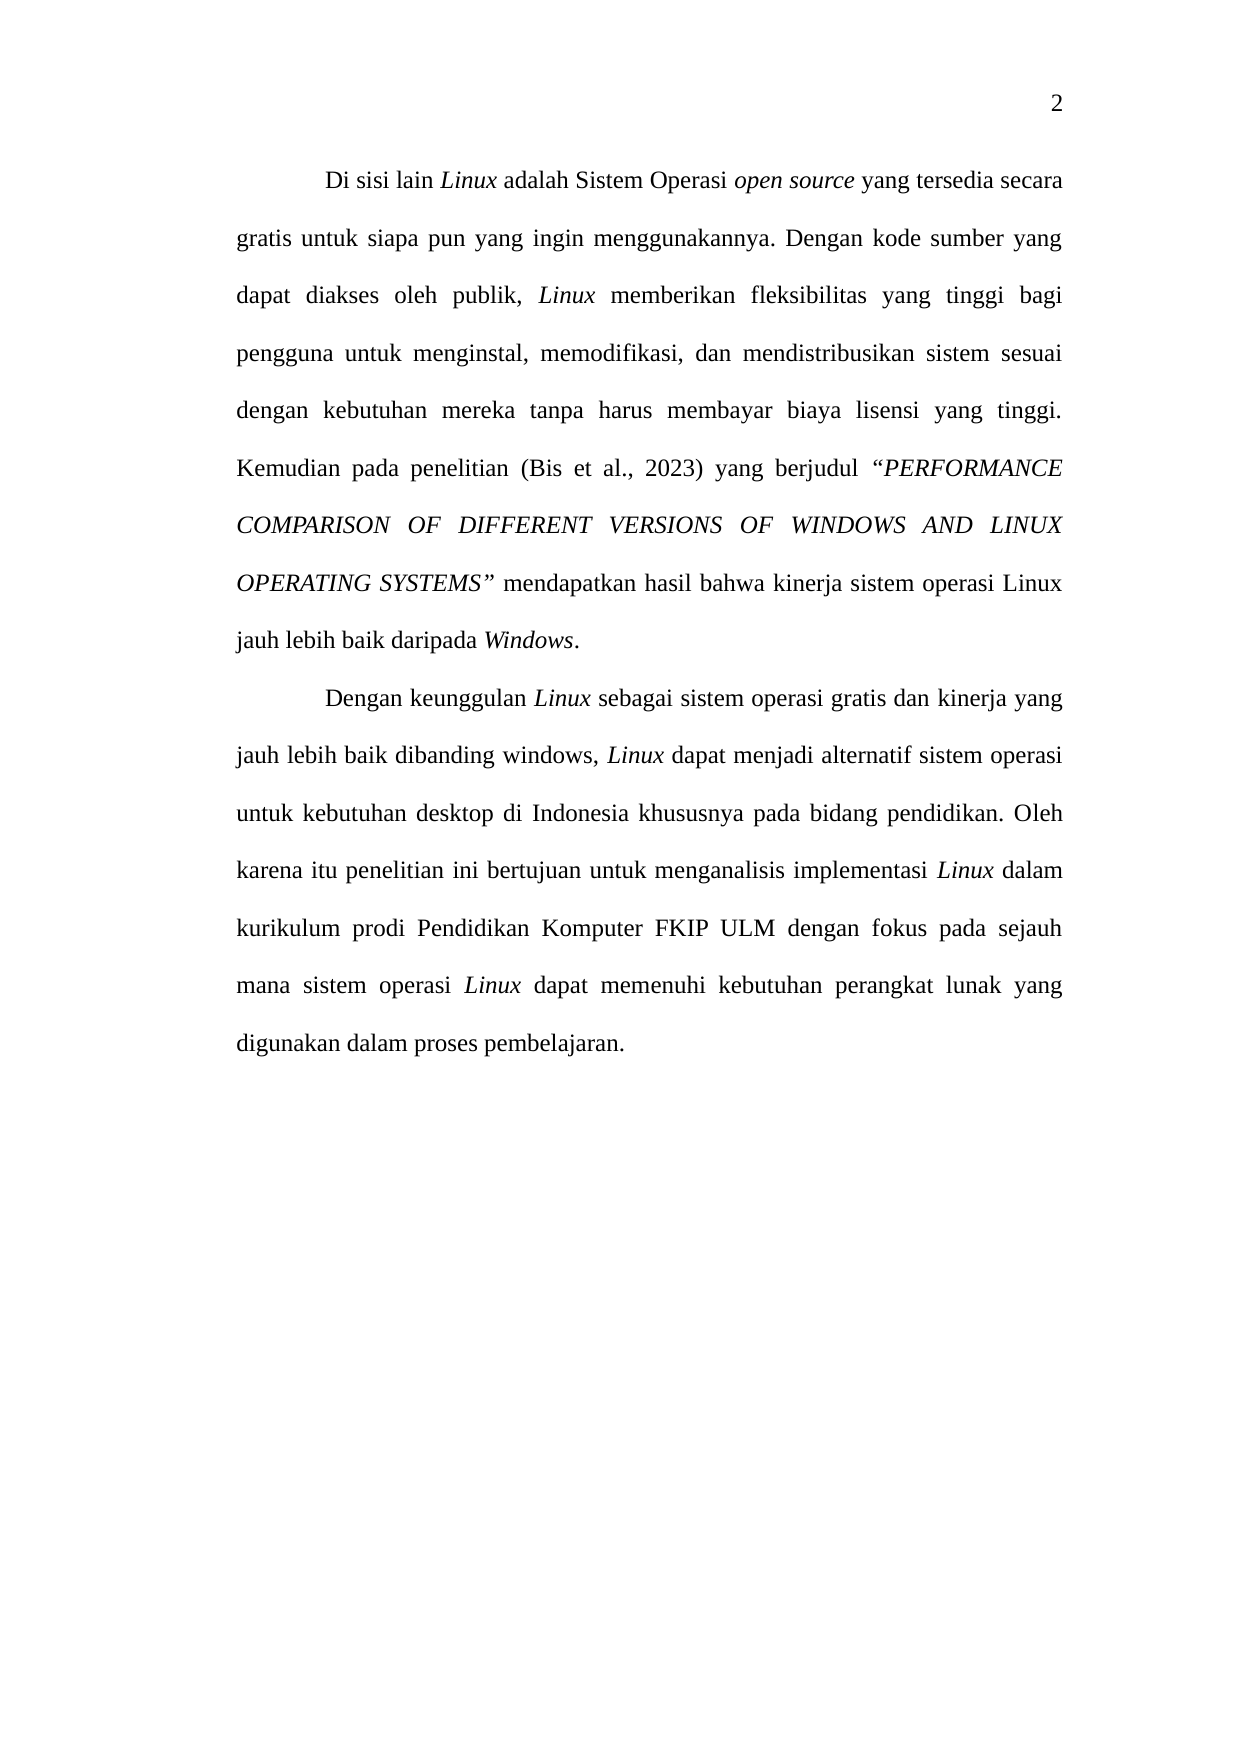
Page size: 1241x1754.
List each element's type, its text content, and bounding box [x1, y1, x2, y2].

text Dengan keunggulan Linux sebagai sistem operasi gratis dan kinerja yang jauh lebih baik dibanding windows, Linux dapat menjadi alternatif sistem operasi untuk kebutuhan desktop di Indonesia khususnya pada bidang pendidikan. Oleh karena itu penelitian ini bertujuan untuk menganalisis implementasi Linux dalam kurikulum prodi Pendidikan Komputer FKIP ULM dengan fokus pada sejauh mana sistem operasi Linux dapat memenuhi kebutuhan perangkat lunak yang digunakan dalam proses pembelajaran. [236, 683, 1063, 1057]
text Di sisi lain Linux adalah Sistem Operasi open source yang tersedia secara gratis untuk siapa pun yang ingin menggunakannya. Dengan kode sumber yang dapat diakses oleh publik, Linux memberikan fleksibilitas yang tinggi bagi pengguna untuk menginstal, memodifikasi, dan mendistribusikan sistem sesuai dengan kebutuhan mereka tanpa harus membayar biaya lisensi yang tinggi. Kemudian pada penelitian (Bis et al., 2023)⁠ yang berjudul “PERFORMANCE COMPARISON OF DIFFERENT VERSIONS OF WINDOWS AND LINUX OPERATING SYSTEMS” mendapatkan hasil bahwa kinerja sistem operasi Linux jauh lebih baik daripada Windows. [236, 165, 1063, 654]
